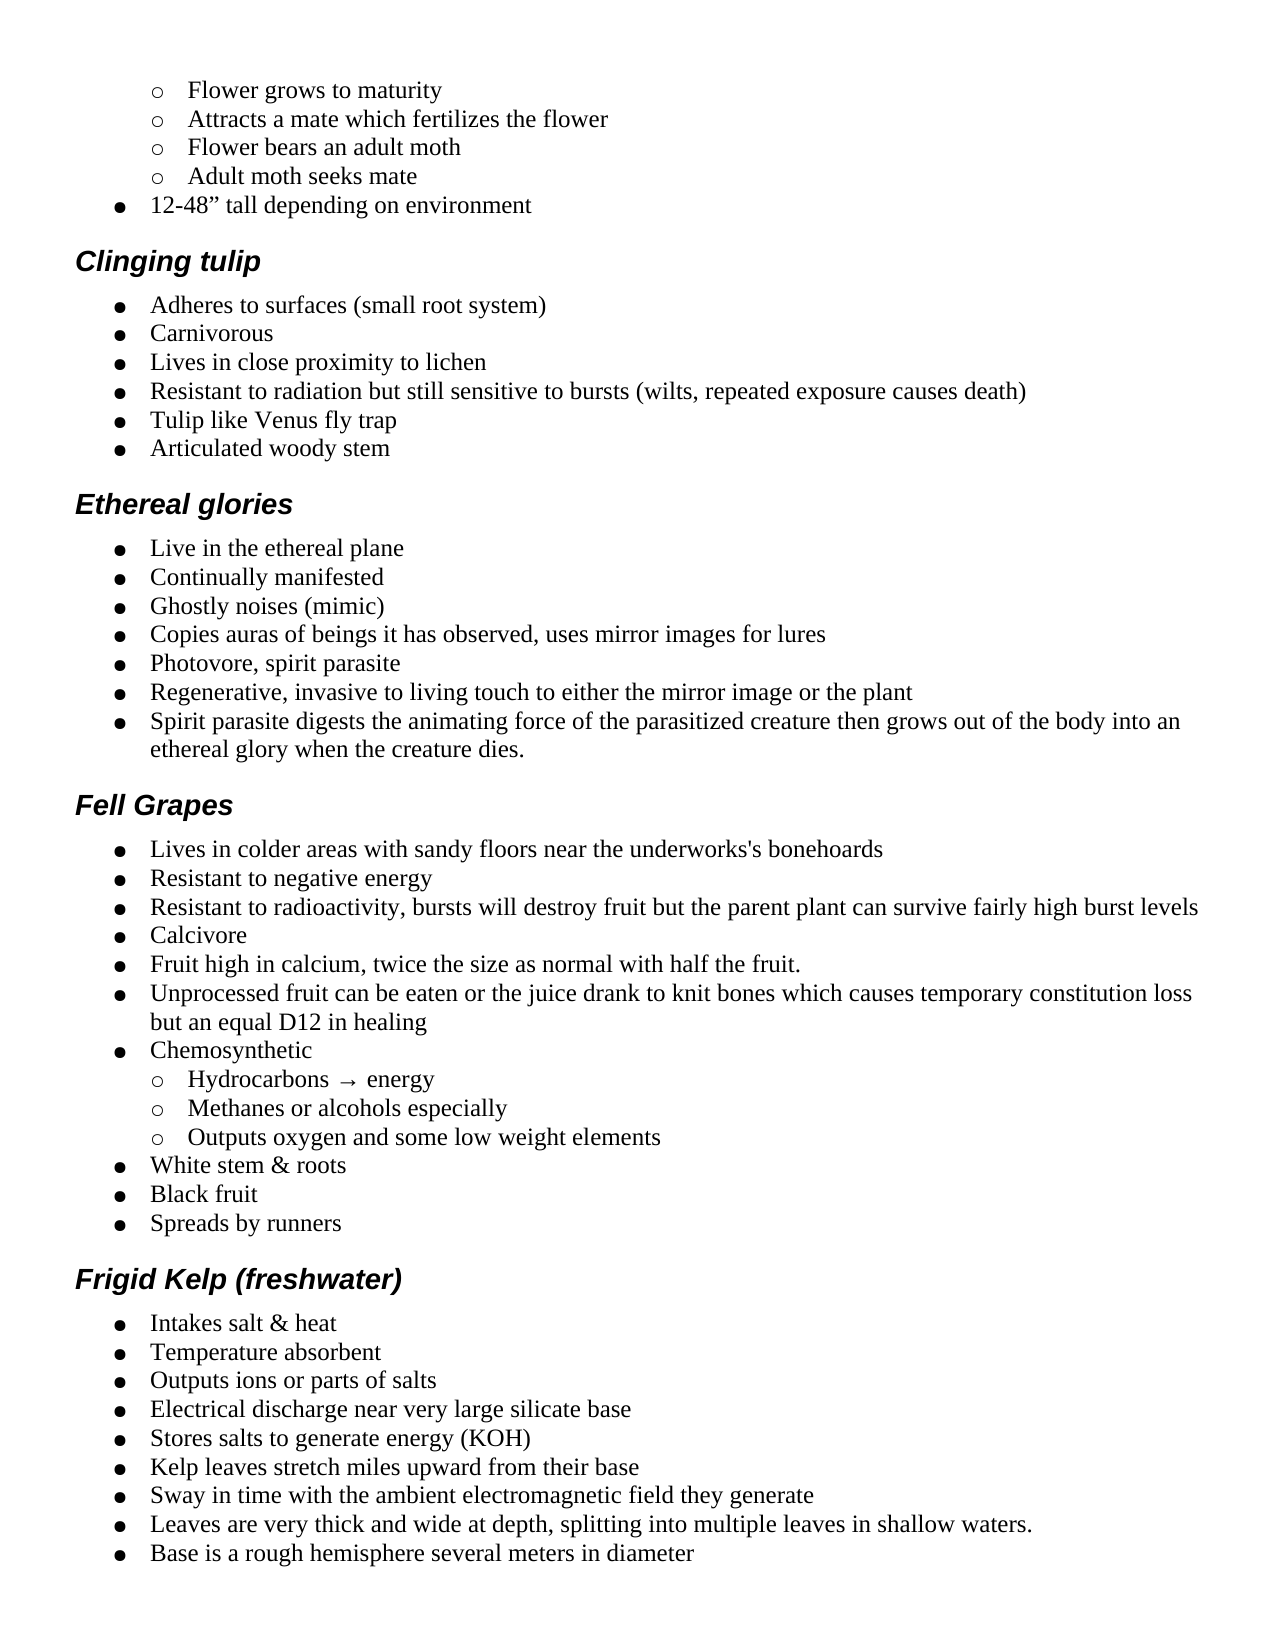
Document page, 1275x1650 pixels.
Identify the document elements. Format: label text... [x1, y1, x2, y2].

list Calcivore [112, 921, 1200, 949]
list Spirit parasite digests the animating force of the parasitized creature then grows out of the body into an ethereal glory when the creature dies. [112, 706, 1200, 763]
list Fruit high in calcium, twice the size as normal with half the fruit. [112, 949, 1200, 978]
subtitle Frigid Kelp (freshwater) [75, 1262, 1200, 1295]
subtitle Clinging tulip [75, 244, 1200, 277]
list Spreads by runners [112, 1208, 1200, 1237]
list 12-48” tall depending on environment [112, 190, 1200, 219]
list Stores salts to generate energy (KOH) [112, 1423, 1200, 1452]
list Leaves are very thick and wide at depth, splitting into multiple leaves in shallow waters. [112, 1509, 1200, 1538]
list Copies auras of beings it has observed, uses mirror images for lures [112, 619, 1200, 648]
list Lives in close proximity to lichen [112, 347, 1200, 376]
list Hydrocarbons → energy [150, 1064, 1200, 1093]
list White stem & roots [112, 1151, 1200, 1179]
list Photovore, spirit parasite [112, 648, 1200, 677]
list Adult moth seeks mate [150, 161, 1200, 190]
list Temperature absorbent [112, 1337, 1200, 1365]
list Carnivorous [112, 318, 1200, 347]
list Tulip like Venus fly trap [112, 405, 1200, 433]
list Chemosynthetic [112, 1036, 1200, 1064]
list Lives in colder areas with sandy floors near the underworks's bonehoards [112, 834, 1200, 863]
list Outputs ions or parts of salts [112, 1365, 1200, 1394]
list Outputs oxygen and some low weight elements [150, 1122, 1200, 1151]
list Black fruit [112, 1179, 1200, 1208]
list Flower grows to maturity [150, 75, 1200, 104]
list Resistant to radiation but still sensitive to bursts (wilts, repeated exposure causes death) [112, 376, 1200, 405]
subtitle Fell Grapes [75, 788, 1200, 822]
list Electrical discharge near very large silicate base [112, 1394, 1200, 1423]
list Live in the ethereal plane [112, 533, 1200, 562]
list Attracts a mate which fertilizes the flower [150, 104, 1200, 132]
list Methanes or alcohols especially [150, 1093, 1200, 1122]
list Base is a rough hemisphere several meters in diameter [112, 1538, 1200, 1567]
list Flower bears an adult moth [150, 132, 1200, 161]
list Resistant to radioactivity, bursts will destroy fruit but the parent plant can survive fairly high burst levels [112, 892, 1200, 921]
subtitle Ethereal glories [75, 487, 1200, 521]
list Unprocessed fruit can be eaten or the juice drank to knit bones which causes temporary constitution loss but an equal D12 in healing [112, 978, 1200, 1036]
list Regenerative, invasive to living touch to either the mirror image or the plant [112, 677, 1200, 706]
list Intakes salt & heat [112, 1308, 1200, 1337]
list Continually manifested [112, 562, 1200, 591]
list Articulated woody stem [112, 433, 1200, 462]
list Kelp leaves stretch miles upward from their base [112, 1452, 1200, 1480]
list Ghostly noises (mimic) [112, 591, 1200, 619]
list Resistant to negative energy [112, 863, 1200, 892]
list Adheres to surfaces (small root system) [112, 290, 1200, 318]
list Sway in time with the ambient electromagnetic field they generate [112, 1480, 1200, 1509]
